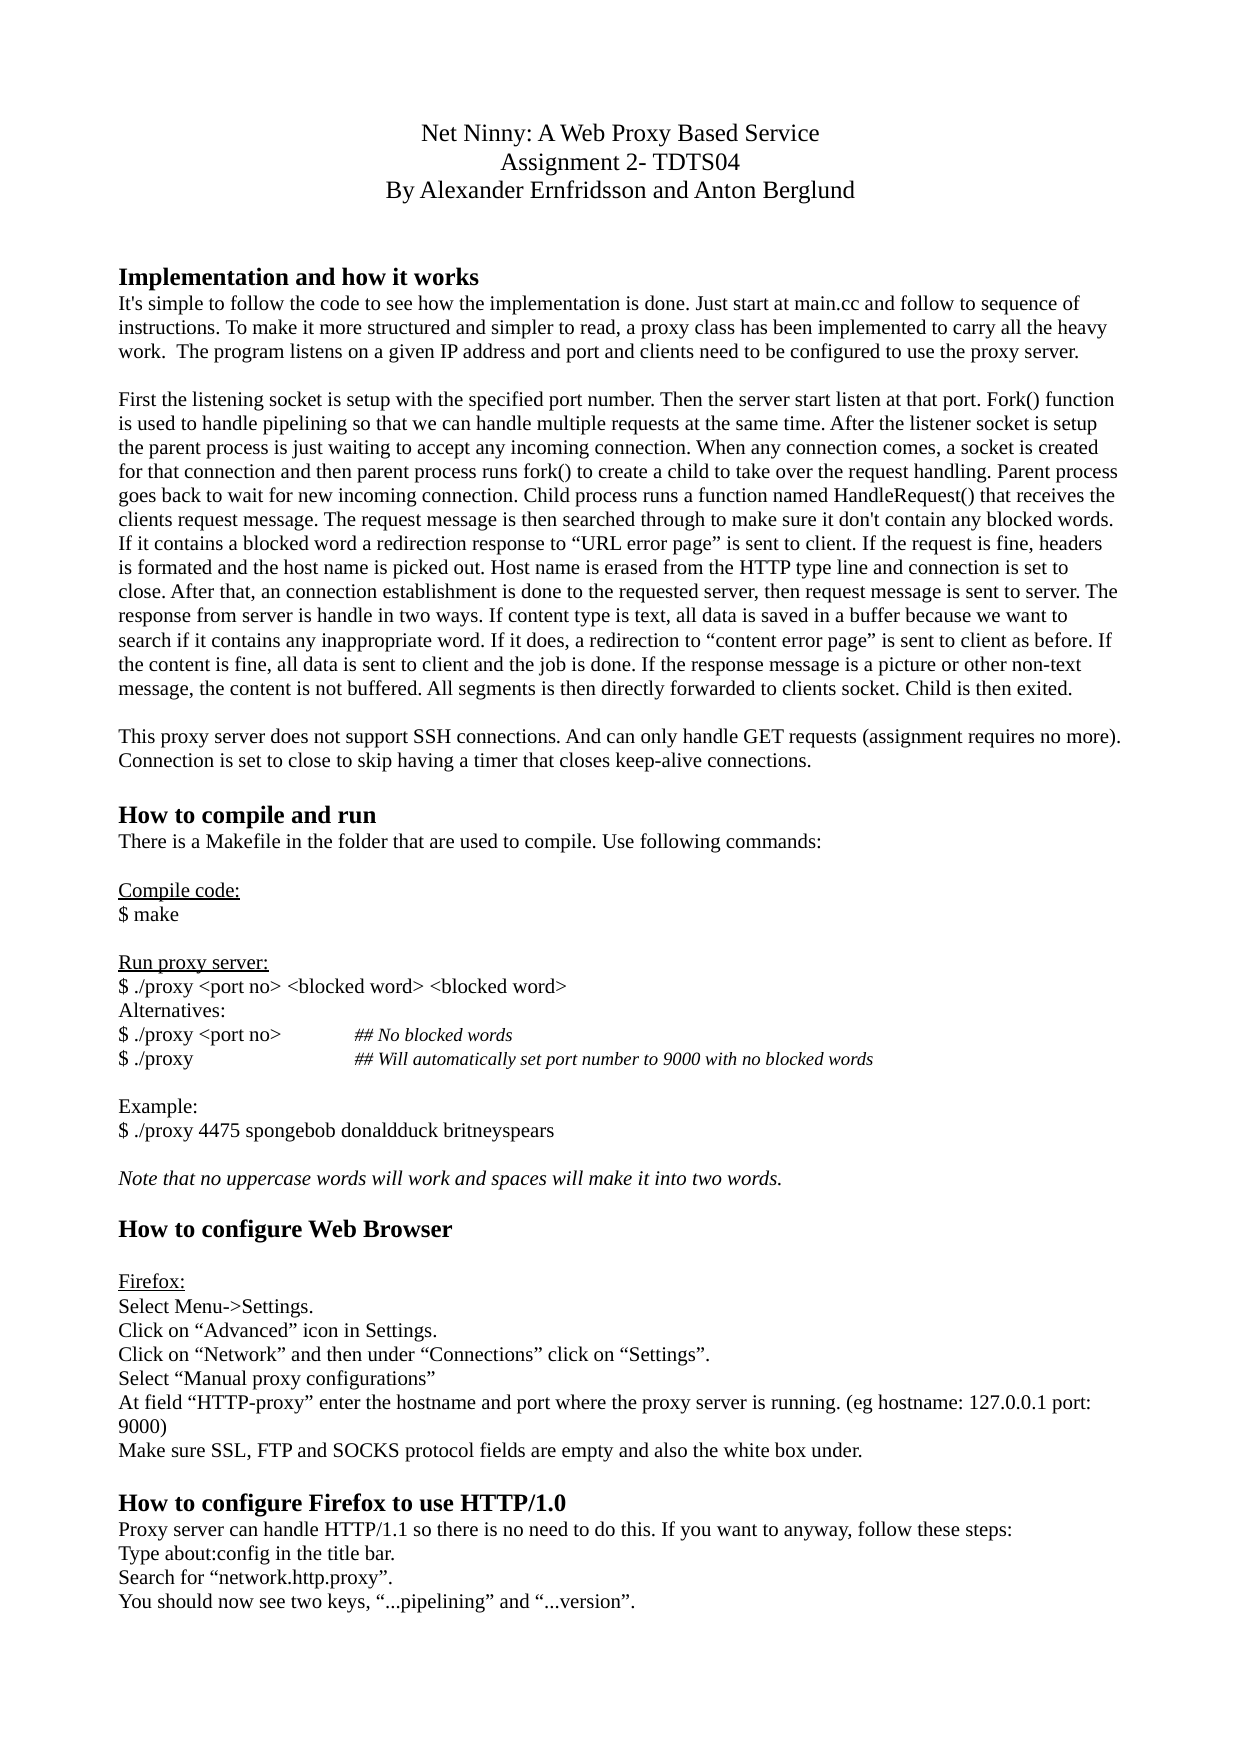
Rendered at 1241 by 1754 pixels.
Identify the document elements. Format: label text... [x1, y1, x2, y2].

text By Alexander Ernfridsson and Anton Berglund [118, 176, 1122, 204]
text It's simple to follow the code to see how the implementation is done. Just start at main.cc and follow to sequence of instructions. To make it more structured and simpler to read, a proxy class has been implemented to carry all the heavy work. The program listens on a given IP address and port and clients need to be configured to use the proxy server. [118, 291, 1122, 363]
text Assignment 2- TDTS04 [118, 147, 1122, 176]
text Proxy server can handle HTTP/1.1 so there is no need to do this. If you want to anyway, follow these steps: [118, 1517, 1122, 1541]
text Note that no uppercase words will work and spaces will make it into two words. [118, 1166, 1122, 1190]
text There is a Makefile in the folder that are used to compile. Use following commands: [118, 829, 1122, 853]
text This proxy server does not support SSH connections. And can only handle GET requests (assignment requires no more). Connection is set to close to skip having a timer that closes keep-alive connections. [118, 724, 1122, 772]
text Alternatives: [118, 998, 1122, 1022]
text Select Menu->Settings. [118, 1293, 1122, 1318]
text Compile code: [118, 877, 1122, 902]
text How to configure Firefox to use HTTP/1.0 [118, 1488, 1122, 1517]
text How to compile and run [118, 801, 1122, 829]
text $ ./proxy <port no> ## No blocked words [118, 1022, 1122, 1046]
text $ make [118, 902, 1122, 926]
text $ ./proxy 4475 spongebob donaldduck britneyspears [118, 1118, 1122, 1142]
text $ ./proxy ## Will automatically set port number to 9000 with no blocked words [118, 1046, 1122, 1070]
text Type about:config in the title bar. [118, 1541, 1122, 1565]
text Click on “Advanced” icon in Settings. [118, 1318, 1122, 1342]
text Search for “network.http.proxy”. [118, 1565, 1122, 1589]
text Net Ninny: A Web Proxy Based Service [118, 118, 1122, 147]
text Select “Manual proxy configurations” [118, 1366, 1122, 1390]
text You should now see two keys, “...pipelining” and “...version”. [118, 1589, 1122, 1613]
text At field “HTTP-proxy” enter the hostname and port where the proxy server is running. (eg hostname: 127.0.0.1 port: 9000) [118, 1390, 1122, 1438]
text First the listening socket is setup with the specified port number. Then the server start listen at that port. Fork() function is used to handle pipelining so that we can handle multiple requests at the same time. After the listener socket is setup the parent process is just waiting to accept any incoming connection. When any connection comes, a socket is created for that connection and then parent process runs fork() to create a child to take over the request handling. Parent process goes back to wait for new incoming connection. Child process runs a function named HandleRequest() that receives the clients request message. The request message is then searched through to make sure it don't contain any blocked words. If it contains a blocked word a redirection response to “URL error page” is sent to client. If the request is fine, headers is formated and the host name is picked out. Host name is erased from the HTTP type line and connection is set to close. After that, an connection establishment is done to the requested server, then request message is sent to server. The response from server is handle in two ways. If content type is text, all data is saved in a buffer because we want to search if it contains any inappropriate word. If it does, a redirection to “content error page” is sent to client as before. If the content is fine, all data is sent to client and the job is done. If the response message is a picture or other non-text message, the content is not buffered. All segments is then directly forwarded to clients socket. Child is then exited. [118, 387, 1122, 700]
text Make sure SSL, FTP and SOCKS protocol fields are empty and also the white box under. [118, 1438, 1122, 1462]
text Click on “Network” and then under “Connections” click on “Settings”. [118, 1342, 1122, 1366]
text Firefox: [118, 1269, 1122, 1293]
text $ ./proxy <port no> <blocked word> <blocked word> [118, 974, 1122, 998]
text Run proxy server: [118, 950, 1122, 974]
text Example: [118, 1094, 1122, 1118]
text Implementation and how it works [118, 262, 1122, 291]
text How to configure Web Browser [118, 1214, 1122, 1243]
